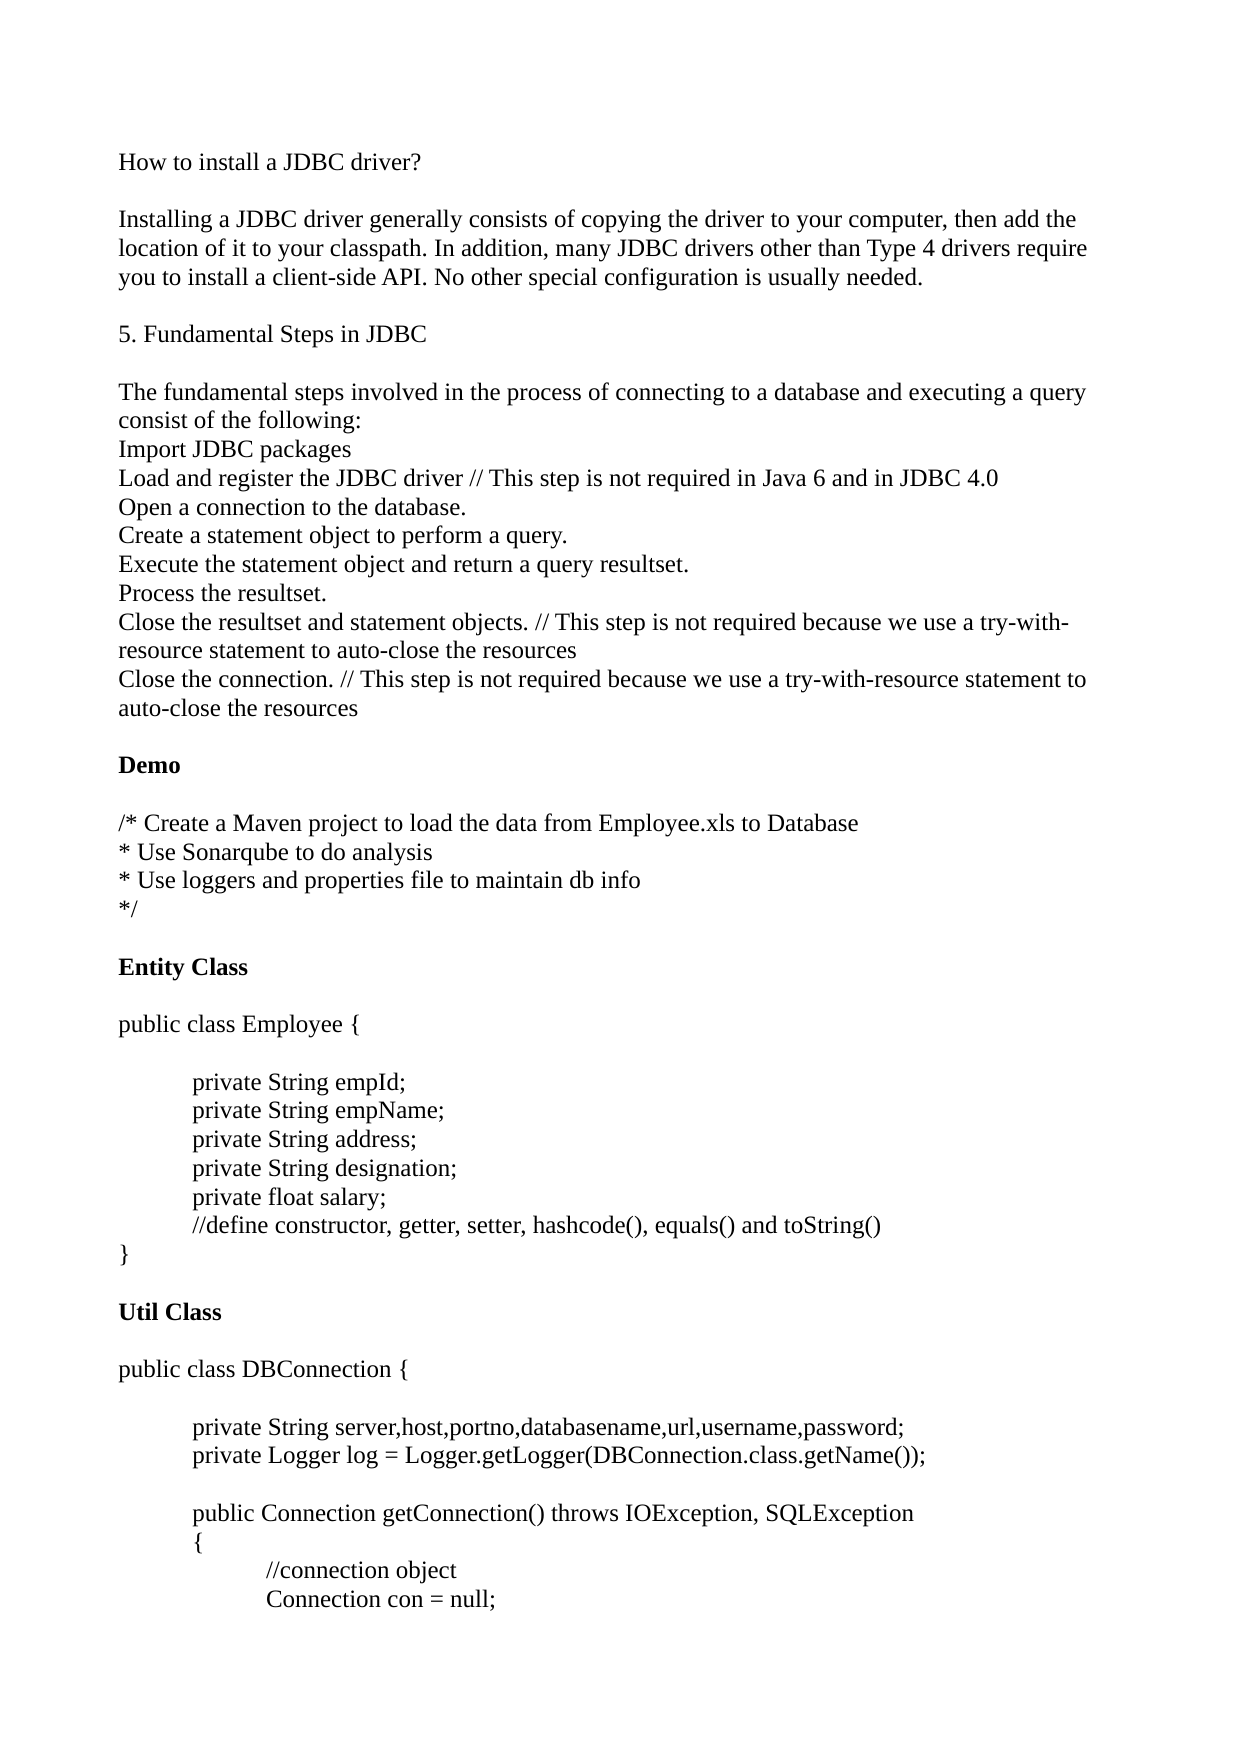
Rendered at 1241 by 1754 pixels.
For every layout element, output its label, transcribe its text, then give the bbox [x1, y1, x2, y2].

text Util Class [118, 1297, 1122, 1326]
text The fundamental steps involved in the process of connecting to a database and executing a query consist of the following: [118, 377, 1122, 434]
text Execute the statement object and return a query resultset. [118, 549, 1122, 578]
text private String designation; [118, 1153, 1122, 1182]
text Open a connection to the database. [118, 492, 1122, 521]
text How to install a JDBC driver? [118, 147, 1122, 176]
text private String server,host,portno,databasename,url,username,password; [118, 1412, 1122, 1441]
text private String empName; [118, 1096, 1122, 1124]
text Connection con = null; [118, 1584, 1122, 1613]
text */ [118, 894, 1122, 923]
text { [118, 1527, 1122, 1556]
text private String address; [118, 1124, 1122, 1153]
text Close the connection. // This step is not required because we use a try-with-resource statement to auto-close the resources [118, 664, 1122, 722]
text 5. Fundamental Steps in JDBC [118, 319, 1122, 348]
text /* Create a Maven project to load the data from Employee.xls to Database [118, 808, 1122, 837]
text public Connection getConnection() throws IOException, SQLException [118, 1498, 1122, 1527]
text //define constructor, getter, setter, hashcode(), equals() and toString() [118, 1211, 1122, 1239]
text Load and register the JDBC driver // This step is not required in Java 6 and in JDBC 4.0 [118, 463, 1122, 492]
text //connection object [118, 1556, 1122, 1584]
text * Use Sonarqube to do analysis [118, 837, 1122, 866]
text Installing a JDBC driver generally consists of copying the driver to your computer, then add the location of it to your classpath. In addition, many JDBC drivers other than Type 4 drivers require you to install a client-side API. No other special configuration is usually needed. [118, 204, 1122, 291]
text Demo [118, 751, 1122, 779]
text } [118, 1239, 1122, 1268]
text * Use loggers and properties file to maintain db info [118, 866, 1122, 894]
text Process the resultset. [118, 578, 1122, 607]
text private Logger log = Logger.getLogger(DBConnection.class.getName()); [118, 1441, 1122, 1469]
text Entity Class [118, 952, 1122, 981]
text Close the resultset and statement objects. // This step is not required because we use a try-with-resource statement to auto-close the resources [118, 607, 1122, 664]
text private String empId; [118, 1067, 1122, 1096]
text public class DBConnection { [118, 1354, 1122, 1383]
text public class Employee { [118, 1009, 1122, 1038]
text private float salary; [118, 1182, 1122, 1211]
text Create a statement object to perform a query. [118, 521, 1122, 549]
text Import JDBC packages [118, 434, 1122, 463]
